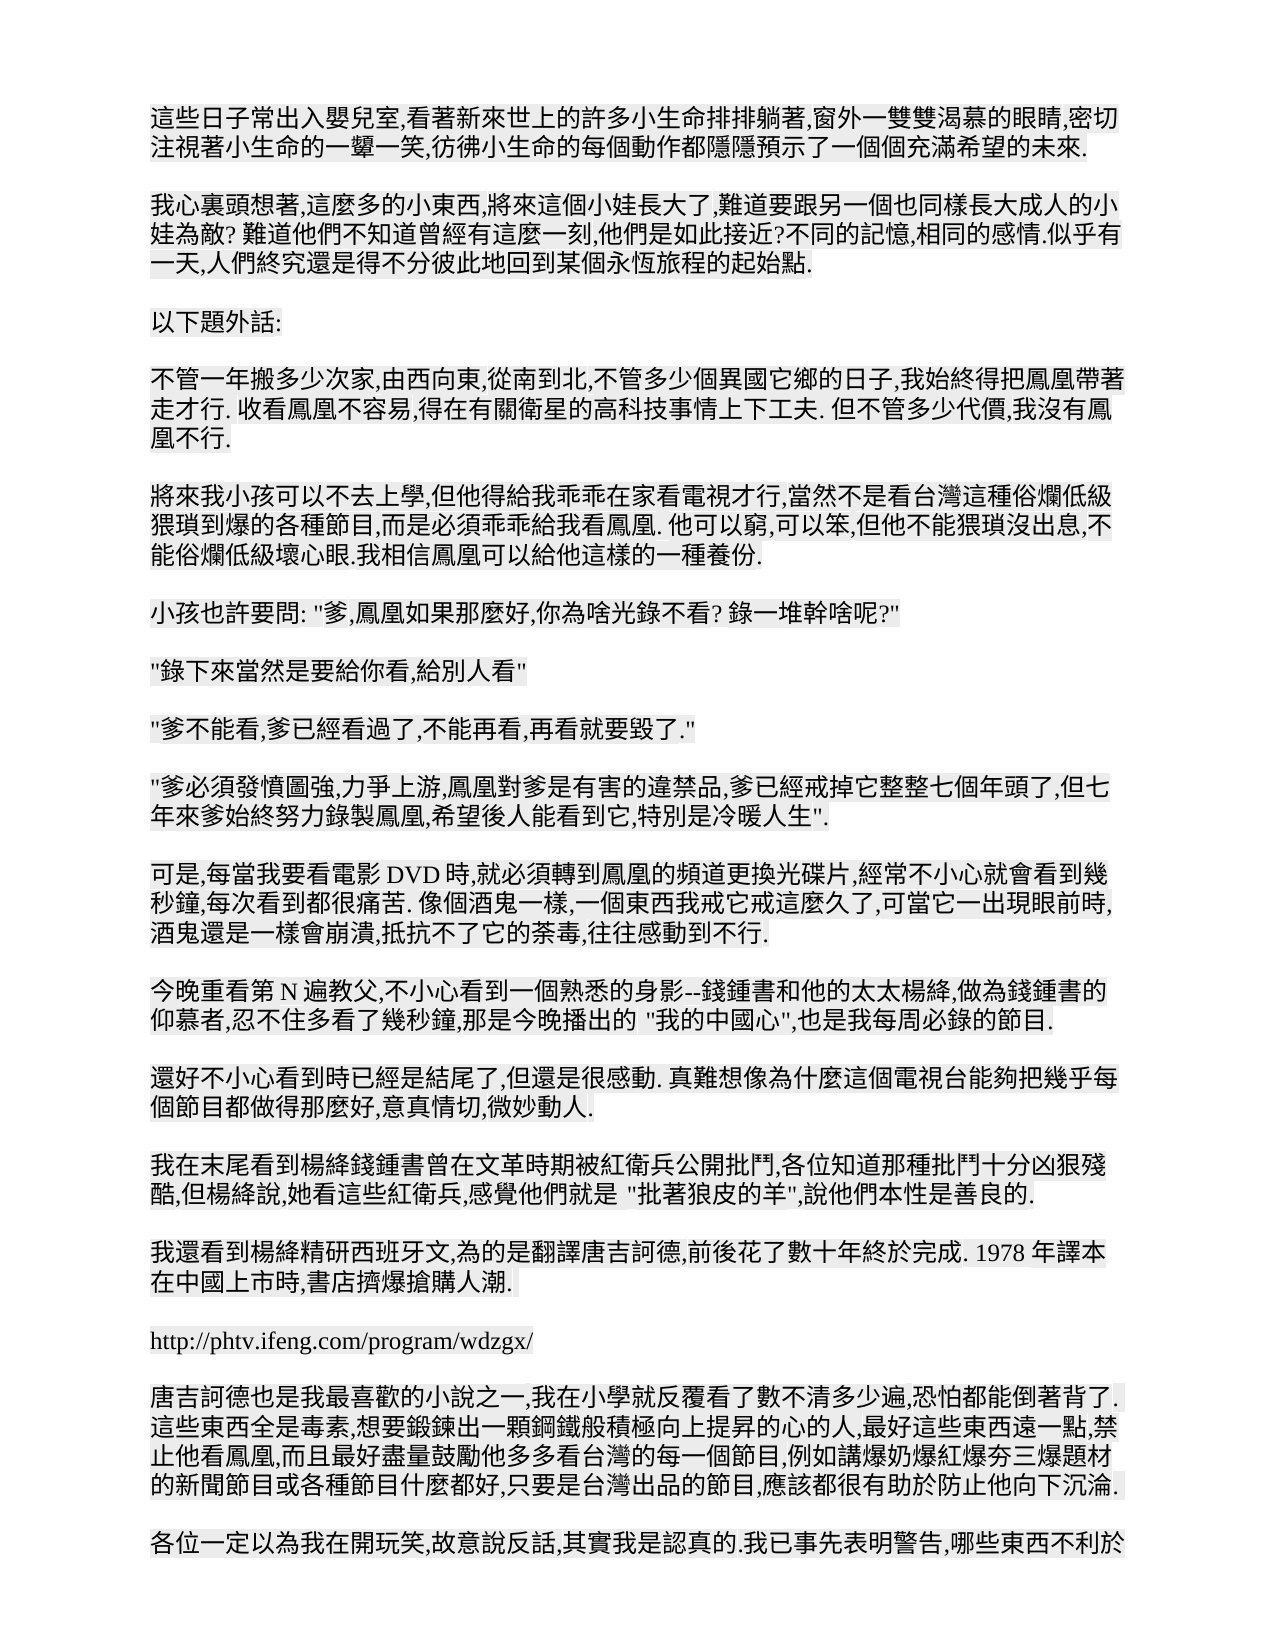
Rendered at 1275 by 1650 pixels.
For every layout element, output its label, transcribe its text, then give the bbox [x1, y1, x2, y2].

text 1988年蔣經國死掉時,我當下寫了篇文章, 印了幾百份,單槍匹馬一個人在高醫校門口散發. 一兩分鐘後,大批警察就來把我抓走了. 警車來之前,附近居民叫我趕快逃. 但我飛蛾硬是要撲火,只想往火裏鑽,怎麼可能逃? 逮到警局過程中,一位警員偷偷在我耳邊輕聲說: 這事情很大,等一下你要說你是被人利用的,不要自己扛責任. 我抬頭看了他一眼說,沒有別人,就我一個人. 他突然激動地說: 你不想當醫生了嗎? 醫學院不讀了嗎? 我無語,給了個微笑. 蔣經國當年的死,歡欣鼓舞談不上,但我心裏頭的感受,跟巴勒斯坦人對於夏隆之死的某種 "遺憾" 怕是一樣的,我在那份傳單裏頭寫說: "我很遺憾沒有看到獨裁者親自面對下場來臨的那一天." 如今,四分之一個世紀過去了,"遺憾" 早已蕩然無存,我跟獨裁者之間的距離也隨之越來越小,悄悄地越走越近;我似乎越來越能明白,做為一個人,人心裏頭是怎麼想的,無數念想,何等悲歡,皆不陌生. 遲早所有人都得回到某個彼此相去不遠的原點. 這些日子常出入嬰兒室,看著新來世上的許多小生命排排躺著,窗外一雙雙渴慕的眼睛,密切注視著小生命的一顰一笑,彷彿小生命的每個動作都隱隱預示了一個個充滿希望的未來. 我心裏頭想著,這麼多的小東西,將來這個小娃長大了,難道要跟另一個也同樣長大成人的小娃為敵? 難道他們不知道曾經有這麼一刻,他們是如此接近?不同的記憶,相同的感情.似乎有一天,人們終究還是得不分彼此地回到某個永恆旅程的起始點. 以下題外話: 不管一年搬多少次家,由西向東,從南到北,不管多少個異國它鄉的日子,我始終得把鳳凰帶著走才行. 收看鳳凰不容易,得在有關衛星的高科技事情上下工夫. 但不管多少代價,我沒有鳳凰不行. 將來我小孩可以不去上學,但他得給我乖乖在家看電視才行,當然不是看台灣這種俗爛低級猥瑣到爆的各種節目,而是必須乖乖給我看鳳凰. 他可以窮,可以笨,但他不能猥瑣沒出息,不能俗爛低級壞心眼.我相信鳳凰可以給他這樣的一種養份. 小孩也許要問: "爹,鳳凰如果那麼好,你為啥光錄不看? 錄一堆幹啥呢?" "錄下來當然是要給你看,給別人看" "爹不能看,爹已經看過了,不能再看,再看就要毀了." "爹必須發憤圖強,力爭上游,鳳凰對爹是有害的違禁品,爹已經戒掉它整整七個年頭了,但七年來爹始終努力錄製鳳凰,希望後人能看到它,特別是冷暖人生". 可是,每當我要看電影DVD時,就必須轉到鳳凰的頻道更換光碟片,經常不小心就會看到幾秒鐘,每次看到都很痛苦. 像個酒鬼一樣,一個東西我戒它戒這麼久了,可當它一出現眼前時,酒鬼還是一樣會崩潰,抵抗不了它的荼毒,往往感動到不行. 今晚重看第N遍教父,不小心看到一個熟悉的身影--錢鍾書和他的太太楊絳,做為錢鍾書的仰慕者,忍不住多看了幾秒鐘,那是今晚播出的 "我的中國心",也是我每周必錄的節目. 還好不小心看到時已經是結尾了,但還是很感動. 真難想像為什麼這個電視台能夠把幾乎每個節目都做得那麼好,意真情切,微妙動人. 我在末尾看到楊絳錢鍾書曾在文革時期被紅衛兵公開批鬥,各位知道那種批鬥十分凶狠殘酷,但楊絳說,她看這些紅衛兵,感覺他們就是 "批著狼皮的羊",說他們本性是善良的. 我還看到楊絳精研西班牙文,為的是翻譯唐吉訶德,前後花了數十年終於完成. 1978 年譯本在中國上市時,書店擠爆搶購人潮. http://phtv.ifeng.com/program/wdzgx/ 唐吉訶德也是我最喜歡的小說之一,我在小學就反覆看了數不清多少遍,恐怕都能倒著背了. 這些東西全是毒素,想要鍛鍊出一顆鋼鐵般積極向上提昇的心的人,最好這些東西遠一點,禁止他看鳳凰,而且最好盡量鼓勵他多多看台灣的每一個節目,例如講爆奶爆紅爆夯三爆題材的新聞節目或各種節目什麼都好,只要是台灣出品的節目,應該都很有助於防止他向下沉淪. 各位一定以為我在開玩笑,故意說反話,其實我是認真的.我已事先表明警告,哪些東西不利於生存,哪些東西有助融入台灣社會,並非虛言.我只要不小心看到鳳凰,心就會融化成一團泥似的,得花好大的工夫才能重新振作,重新打造出一顆鋼鐵般的心,享受三爆題材及甩哥正妹及台灣之光等等的樂趣. 陳真 ============ 巴人慶祝夏隆死亡「願真主嚴懲他」 2014年01月12日 以色列前總理夏隆的死訊傳抵迦薩地區，當地巴勒斯坦人熱烈慶祝，並當街踩踏和焚燒他的照片。（美聯社） 以色列前總理夏隆的死訊傳抵迦薩地區，當地巴勒斯坦人熱烈慶祝，並當街踩踏和焚燒他的照片。（美聯社） 以色列前總理、有「貝魯特屠夫」之稱的夏隆11日去世，散居約旦河西岸、迦薩、黎巴嫩和其它地區的巴勒斯坦人歡天喜地，許多人祝願他「被真主嚴懲」，唯一令他們感到遺憾的，是現在已永遠無法將他繩之以法。 夏隆的死訊在巴勒斯坦人間引起熱烈迴響，有人喝采並分享糖果，有人祈禱他在地獄受酷刑，還有人細數他曾經對巴勒斯坦人所施加的暴行。夏隆於2006年中風陷入昏迷，當時巴勒斯坦人就曾慶祝過一次，但拖了8年才等到他去世的消息，巴人歡樂的程度顯然有所降低。 夏隆在歷次以巴衝突中一向立場強硬。1982年6月時任以色列國防部長的夏隆主導以軍入侵黎巴嫩，3個月後，以色列在黎境的盟友基督教民兵屠殺當地數以百計巴勒斯坦難民，夏隆因此丟官，其「貝魯特屠夫」的綽號也不脛而走。 [150, 75, 1125, 1558]
